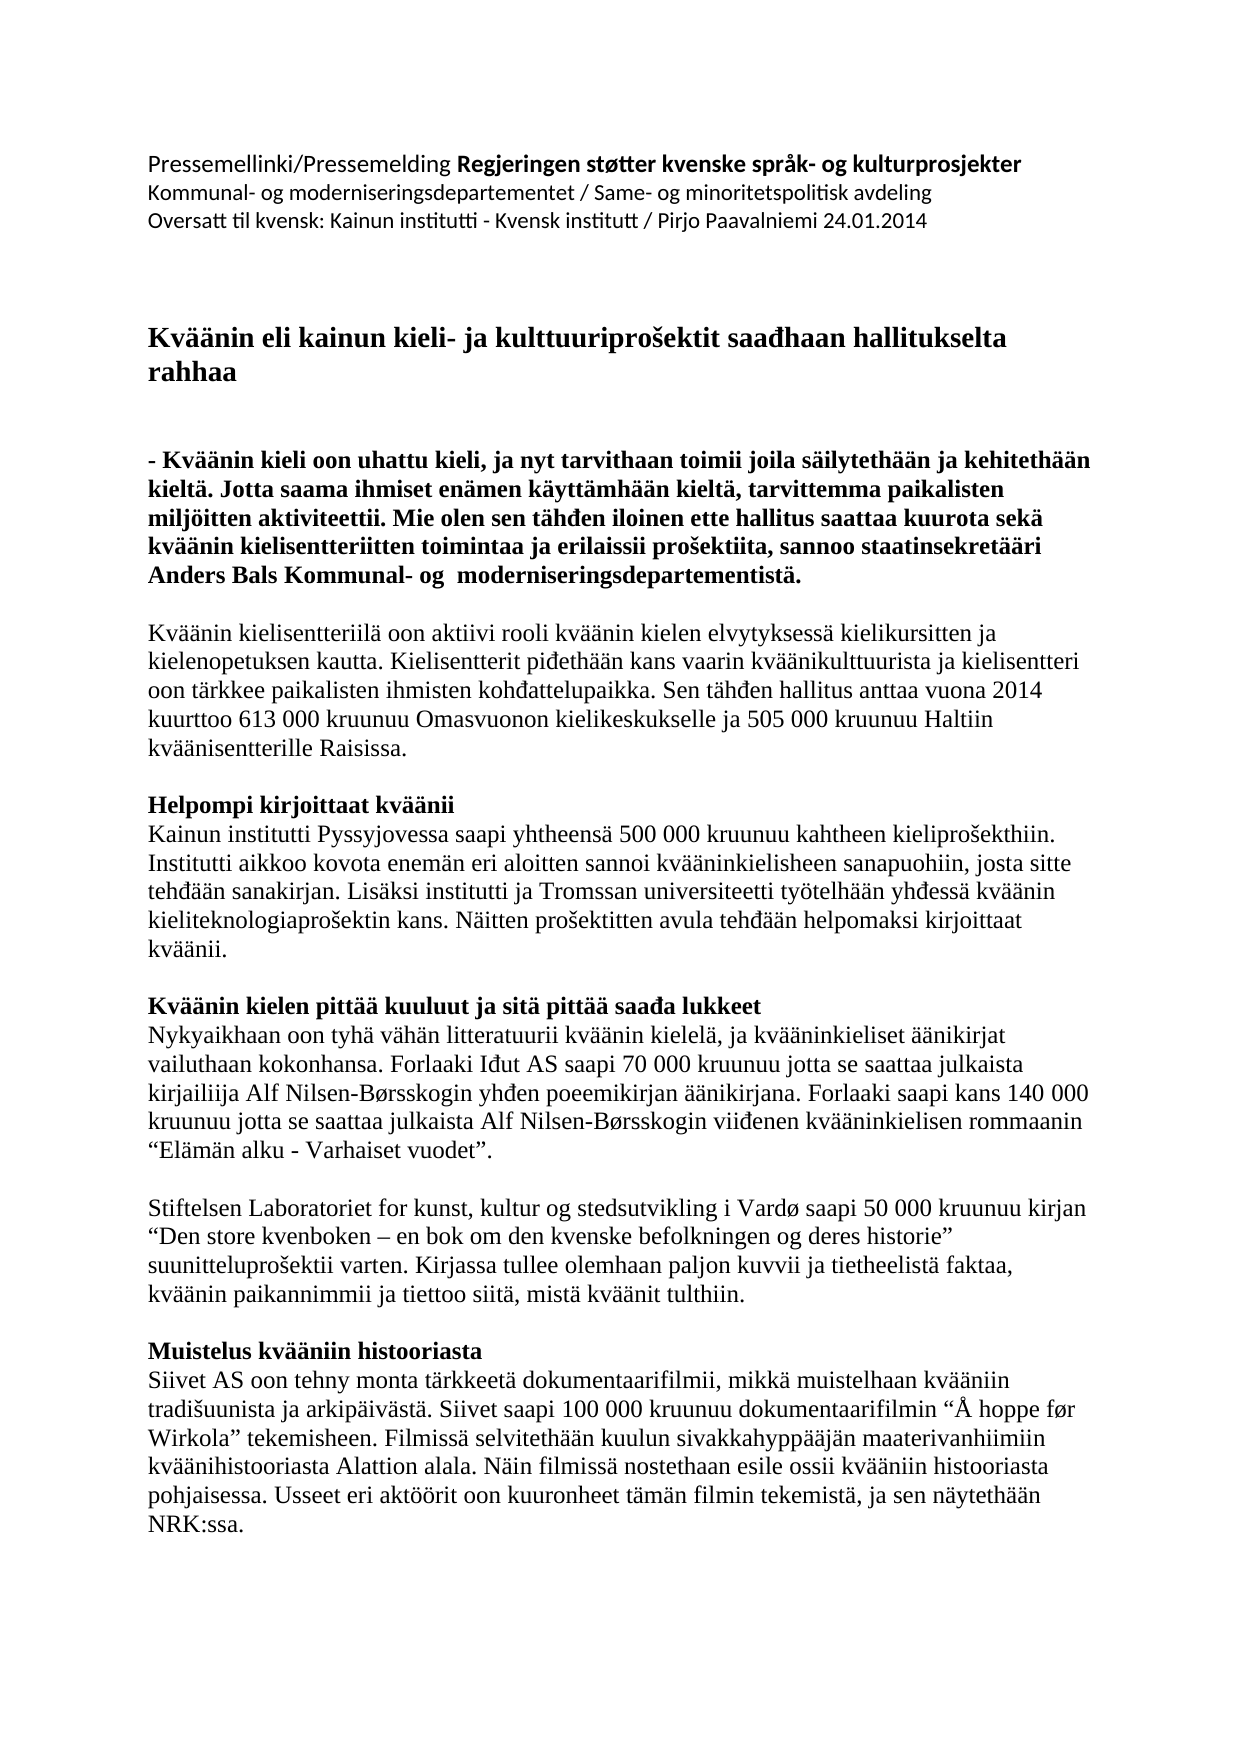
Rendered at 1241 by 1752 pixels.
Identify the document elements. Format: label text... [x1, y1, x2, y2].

text Kväänin kielisentteriilä oon aktiivi rooli kväänin kielen elvytyksessä kielikursitten ja kielenopetuksen kautta. Kielisentterit piđethään kans vaarin kväänikulttuurista ja kielisentteri oon tärkkee paikalisten ihmisten kohđattelupaikka. Sen tähđen hallitus anttaa vuona 2014 kuurttoo 613 000 kruunuu Omasvuonon kielikeskukselle ja 505 000 kruunuu Haltiin kväänisentterille Raisissa. [148, 618, 1092, 761]
text Siivet AS oon tehny monta tärkkeetä dokumentaarifilmii, mikkä muistelhaan kvääniin tradišuunista ja arkipäivästä. Siivet saapi 100 000 kruunuu dokumentaarifilmin “Å hoppe før Wirkola” tekemisheen. Filmissä selvitethään kuulun sivakkahyppääjän maaterivanhiimiin kväänihistooriasta Alattion alala. Näin filmissä nostethaan esile ossii kvääniin histooriasta pohjaisessa. Usseet eri aktöörit oon kuuronheet tämän filmin tekemistä, ja sen näytethään NRK:ssa. [148, 1365, 1092, 1538]
text Oversatt til kvensk: Kainun institutti - Kvensk institutt / Pirjo Paavalniemi 24.01.2014 [148, 206, 1092, 234]
text Nykyaikhaan oon tyhä vähän litteratuurii kväänin kielelä, ja kvääninkieliset äänikirjat vailuthaan kokonhansa. Forlaaki Iđut AS saapi 70 000 kruunuu jotta se saattaa julkaista kirjailiija Alf Nilsen-Børsskogin yhđen poeemikirjan äänikirjana. Forlaaki saapi kans 140 000 kruunuu jotta se saattaa julkaista Alf Nilsen-Børsskogin viiđenen kvääninkielisen rommaanin “Elämän alku - Varhaiset vuodet”. [148, 1020, 1092, 1164]
text Kainun institutti Pyssyjovessa saapi yhtheensä 500 000 kruunuu kahtheen kieliprošekthiin. Institutti aikkoo kovota enemän eri aloitten sannoi kvääninkielisheen sanapuohiin, josta sitte tehđään sanakirjan. Lisäksi institutti ja Tromssan universiteetti työtelhään yhđessä kväänin kieliteknologiaprošektin kans. Näitten prošektitten avula tehđään helpomaksi kirjoittaat kväänii. [148, 819, 1092, 963]
text Kväänin kielen pittää kuuluut ja sitä pittää saađa lukkeet [148, 991, 1092, 1020]
text Kommunal- og moderniseringsdepartementet / Same- og minoritetspolitisk avdeling [148, 178, 1092, 206]
text Pressemellinki/Pressemelding Regjeringen støtter kvenske språk- og kulturprosjekter [148, 148, 1092, 178]
text - Kväänin kieli oon uhattu kieli, ja nyt tarvithaan toimii joila säilytethään ja kehitethään kieltä. Jotta saama ihmiset enämen käyttämhään kieltä, tarvittemma paikalisten miljöitten aktiviteettii. Mie olen sen tähđen iloinen ette hallitus saattaa kuurota sekä kväänin kielisentteriitten toimintaa ja erilaissii prošektiita, sannoo staatinsekretääri Anders Bals Kommunal- og moderniseringsdepartementistä. [148, 445, 1092, 589]
text Helpompi kirjoittaat kväänii [148, 790, 1092, 819]
text Kväänin eli kainun kieli- ja kulttuuriprošektit saađhaan hallitukselta rahhaa [148, 321, 1092, 388]
text Muistelus kvääniin histooriasta [148, 1336, 1092, 1365]
text Stiftelsen Laboratoriet for kunst, kultur og stedsutvikling i Vardø saapi 50 000 kruunuu kirjan “Den store kvenboken – en bok om den kvenske befolkningen og deres historie” suunitteluprošektii varten. Kirjassa tullee olemhaan paljon kuvvii ja tietheelistä faktaa, kväänin paikannimmii ja tiettoo siitä, mistä kväänit tulthiin. [148, 1193, 1092, 1308]
